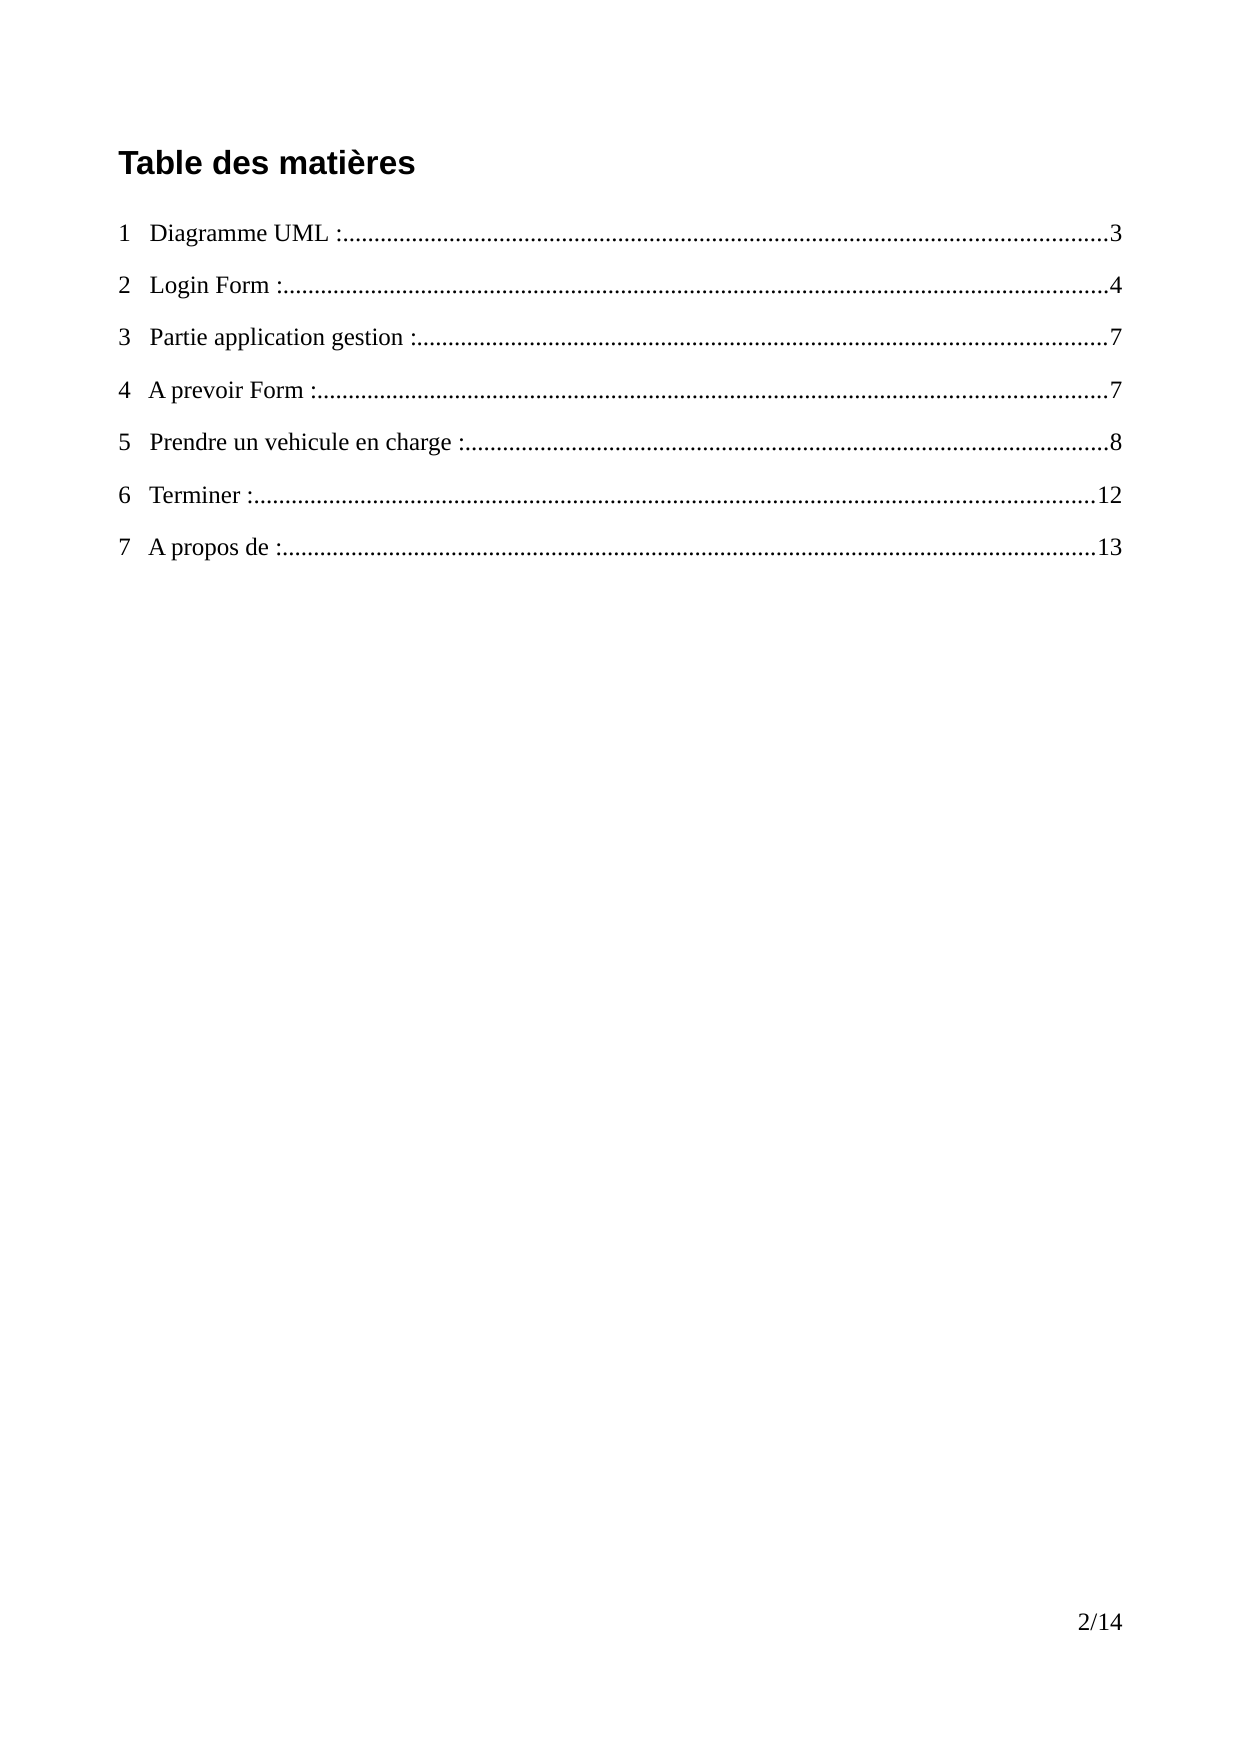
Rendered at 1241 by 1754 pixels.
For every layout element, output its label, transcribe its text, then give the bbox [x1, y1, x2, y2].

text 1 Diagramme UML : 3 [118, 218, 1122, 246]
text 7 A propos de : 13 [118, 532, 1122, 561]
subtitle Table des matières [118, 143, 1122, 182]
text 2 Login Form : 4 [118, 270, 1122, 299]
text 4 A prevoir Form : 7 [118, 375, 1122, 404]
text 3 Partie application gestion : 7 [118, 322, 1122, 351]
text 6 Terminer : 12 [118, 480, 1122, 508]
text 5 Prendre un vehicule en charge : 8 [118, 427, 1122, 456]
